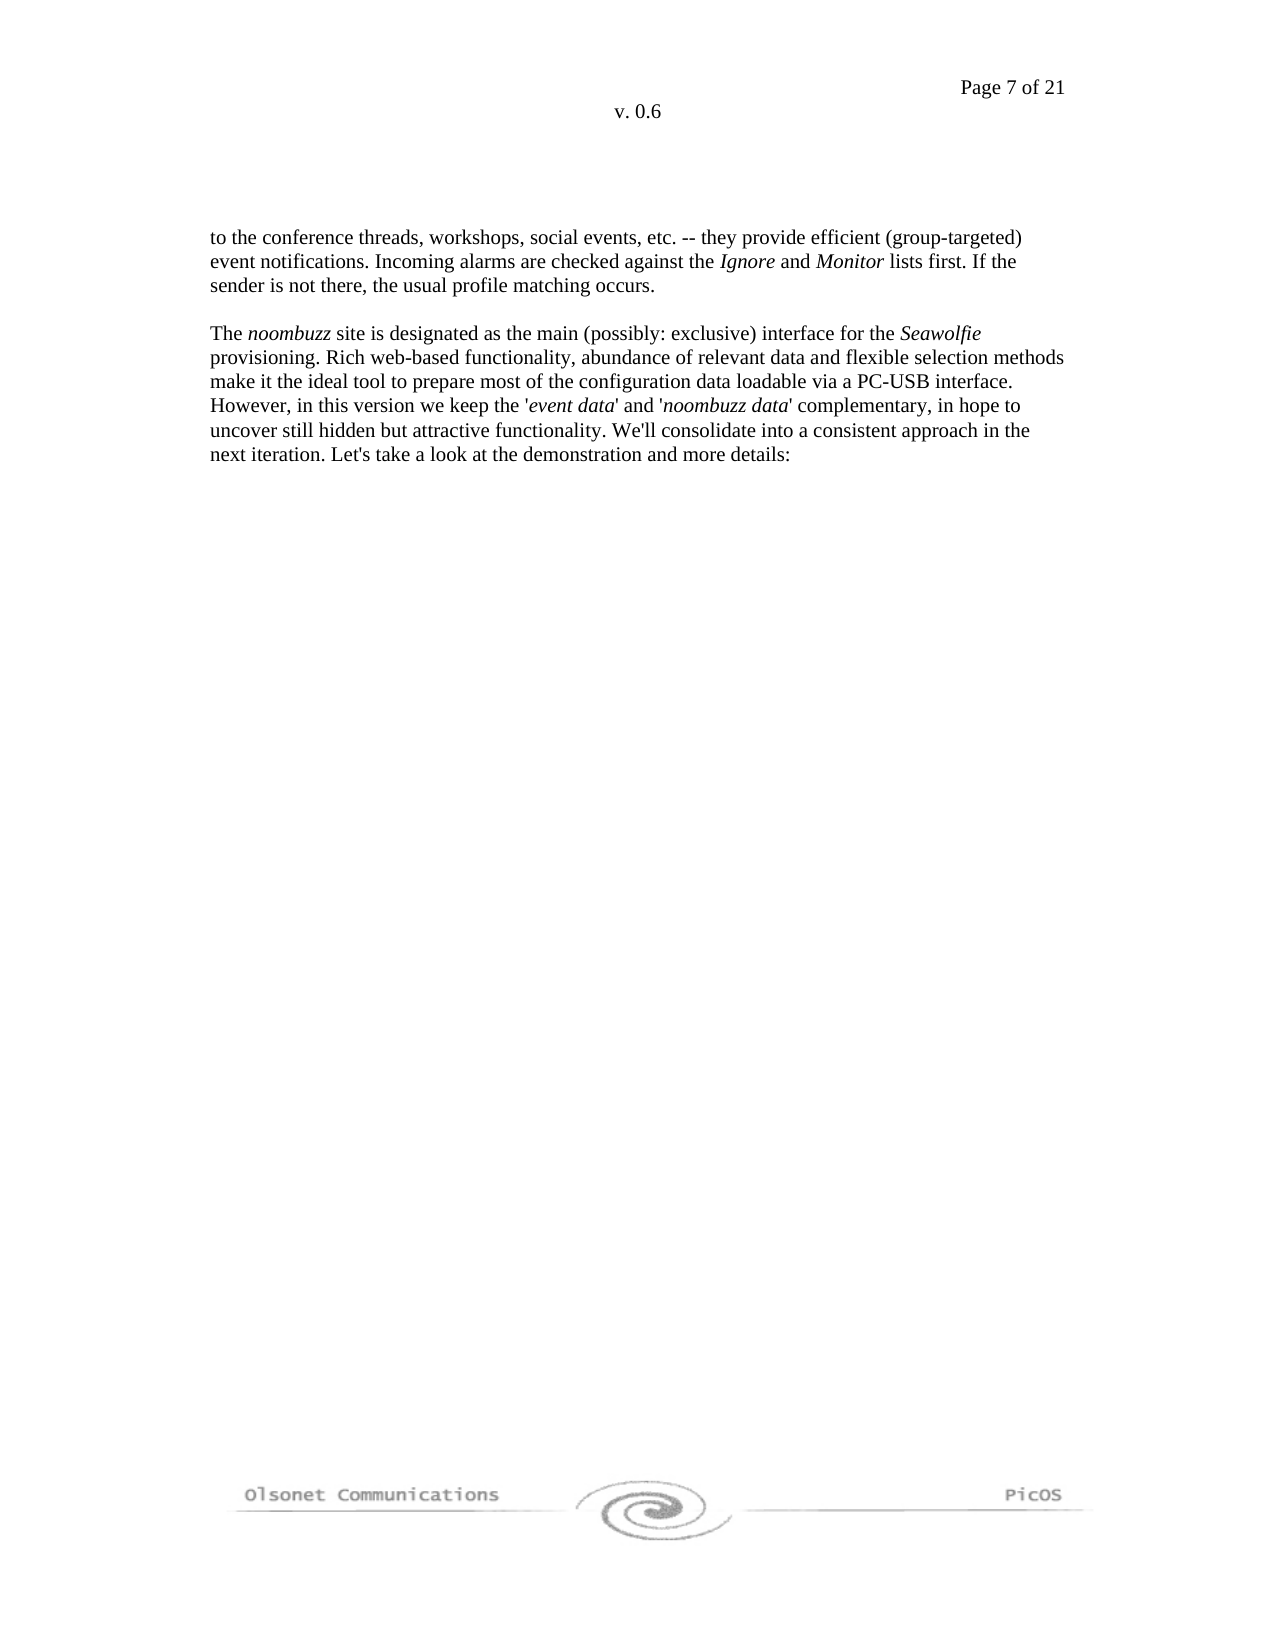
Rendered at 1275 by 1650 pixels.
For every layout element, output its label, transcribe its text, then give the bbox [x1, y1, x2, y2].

picture [226, 1464, 1094, 1566]
text to the conference threads, workshops, social events, etc. -- they provide efficient (group-targeted) event notifications. Incoming alarms are checked against the Ignore and Monitor lists first. If the sender is not there, the usual profile matching occurs. [210, 225, 1065, 297]
text The noombuzz site is designated as the main (possibly: exclusive) interface for the Seawolfie provisioning. Rich web-based functionality, abundance of relevant data and flexible selection methods make it the ideal tool to prepare most of the configuration data loadable via a PC-USB interface. However, in this version we keep the 'event data' and 'noombuzz data' complementary, in hope to uncover still hidden but attractive functionality. We'll consolidate into a consistent approach in the next iteration. Let's take a look at the demonstration and more details: [210, 321, 1065, 466]
